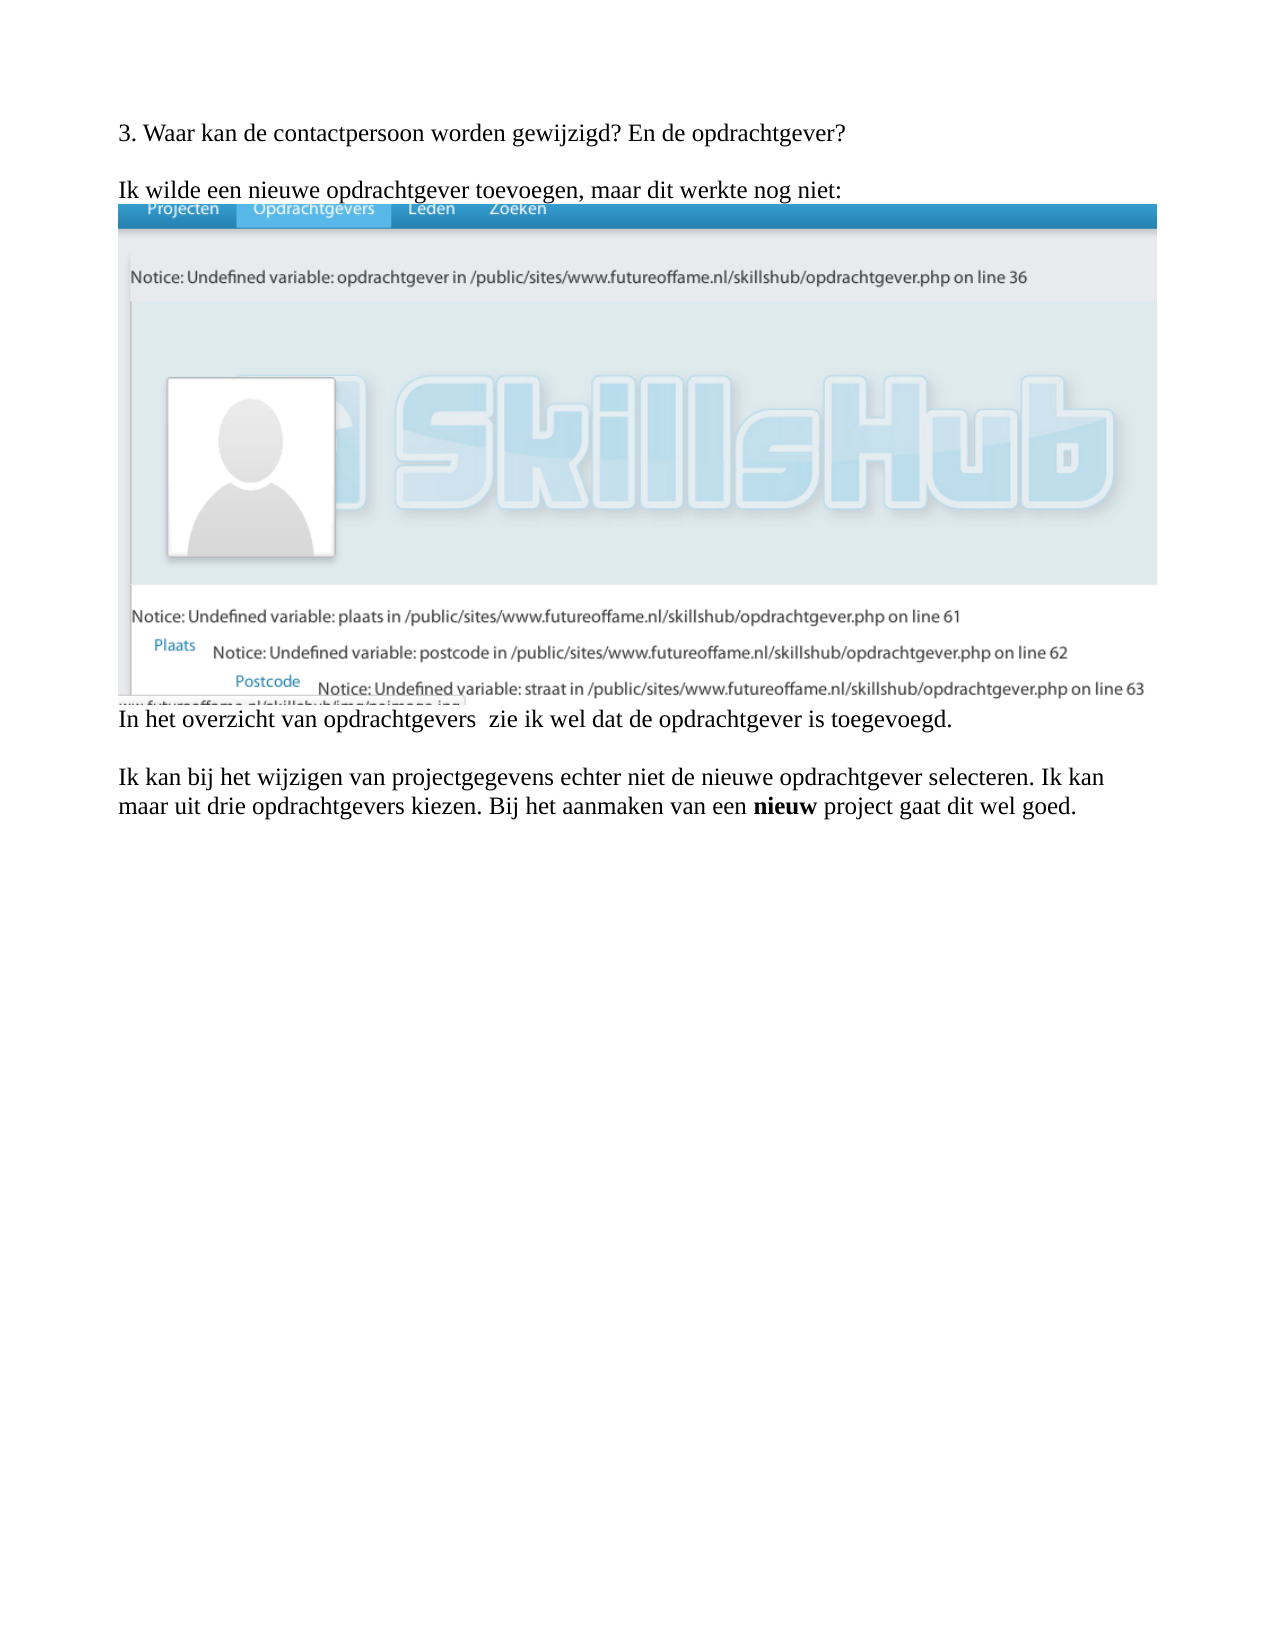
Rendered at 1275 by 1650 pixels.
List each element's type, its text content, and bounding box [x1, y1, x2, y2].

picture [118, 204, 1157, 705]
text In het overzicht van opdrachtgevers zie ik wel dat de opdrachtgever is toegevoegd. [118, 705, 1157, 733]
text Ik wilde een nieuwe opdrachtgever toevoegen, maar dit werkte nog niet: [118, 176, 1157, 204]
text 3. Waar kan de contactpersoon worden gewijzigd? En de opdrachtgever? [118, 118, 1157, 147]
text Ik kan bij het wijzigen van projectgegevens echter niet de nieuwe opdrachtgever selecteren. Ik kan maar uit drie opdrachtgevers kiezen. Bij het aanmaken van een nieuw project gaat dit wel goed. [118, 762, 1157, 819]
